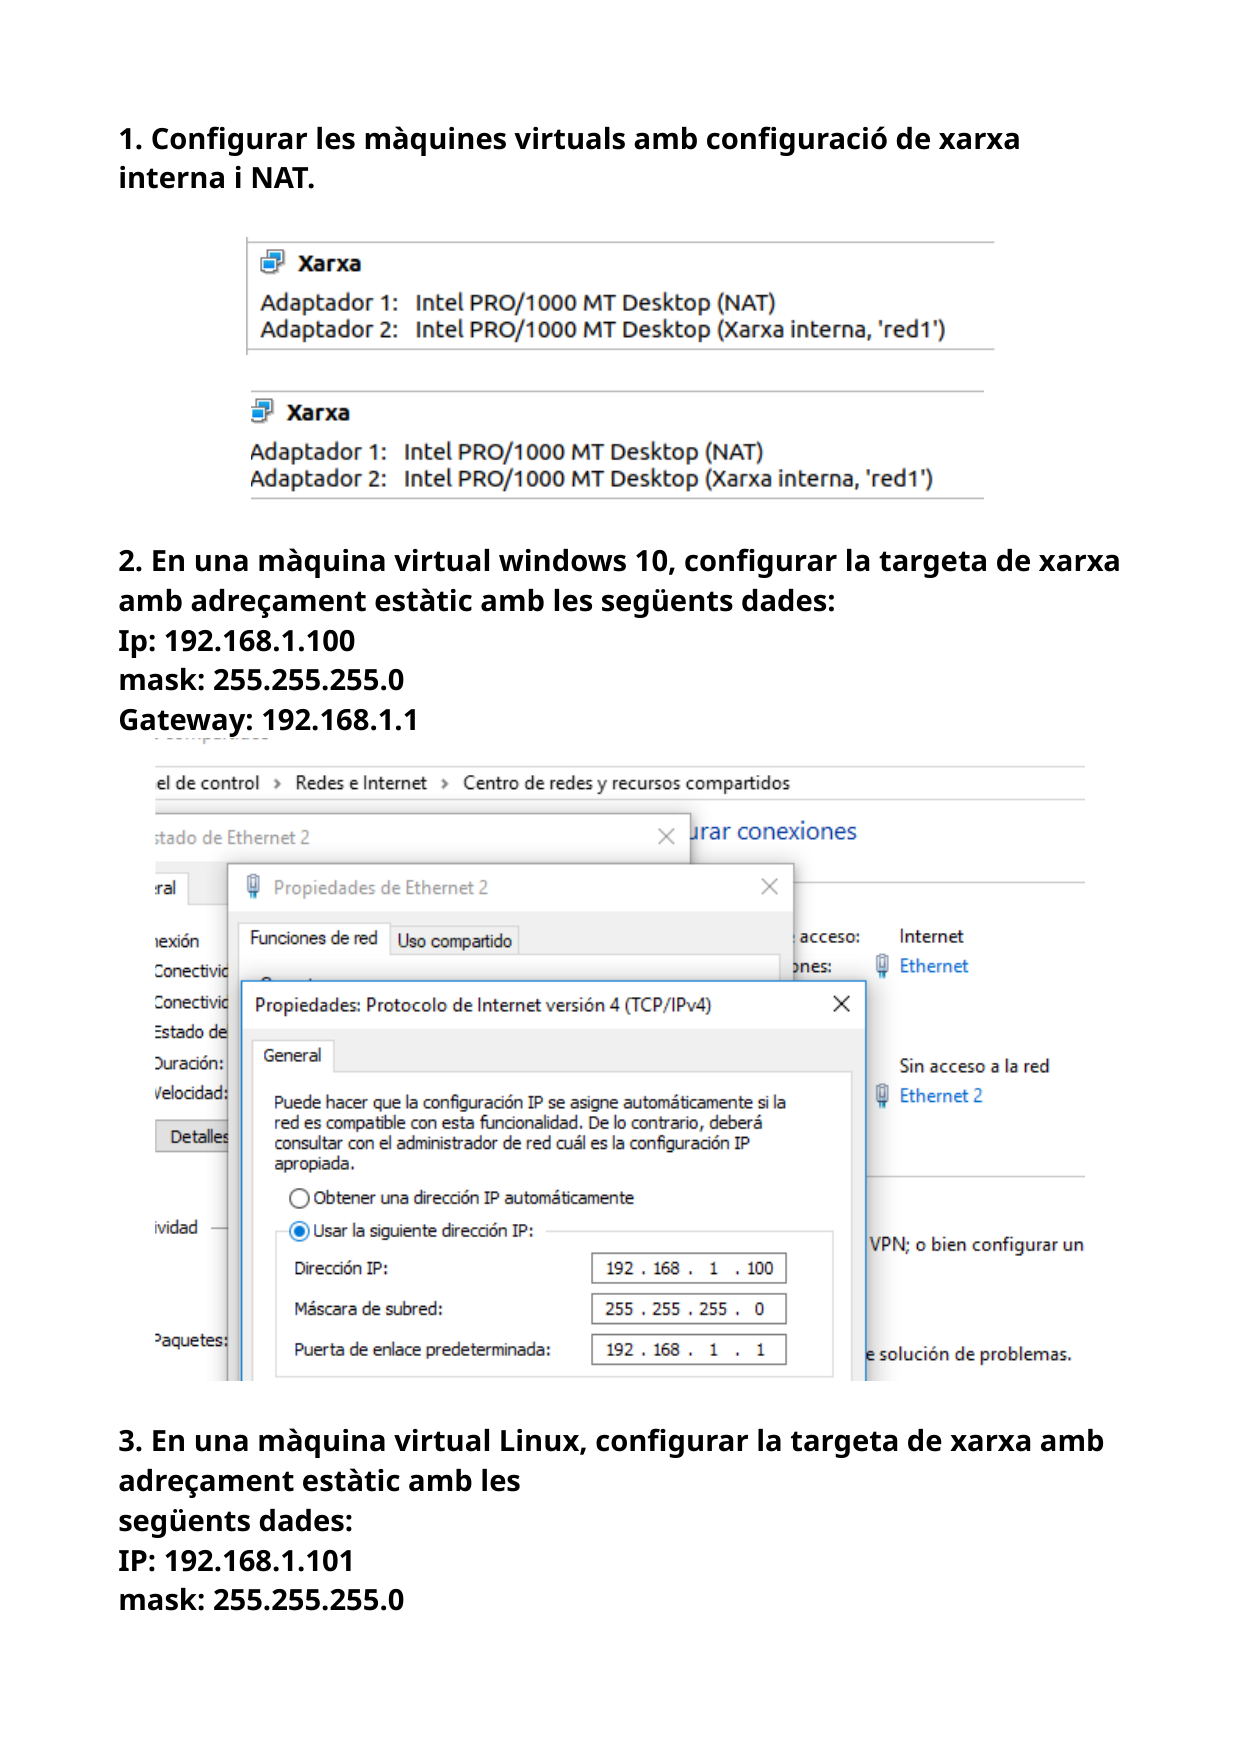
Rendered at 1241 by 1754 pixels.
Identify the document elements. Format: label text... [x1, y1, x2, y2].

text 3. En una màquina virtual Linux, configurar la targeta de xarxa amb adreçament estàtic amb les [118, 1421, 1122, 1500]
text mask: 255.255.255.0 [118, 659, 1122, 699]
text mask: 255.255.255.0 [118, 1579, 1122, 1619]
picture [155, 738, 1085, 1381]
text 1. Configurar les màquines virtuals amb configuració de xarxa interna i NAT. [118, 118, 1122, 197]
text Ip: 192.168.1.100 [118, 620, 1122, 659]
text IP: 192.168.1.101 [118, 1540, 1122, 1579]
picture [246, 237, 995, 355]
picture [251, 383, 984, 501]
text Gateway: 192.168.1.1 [118, 699, 1122, 739]
text 2. En una màquina virtual windows 10, configurar la targeta de xarxa amb adreçament estàtic amb les següents dades: [118, 540, 1122, 620]
text següents dades: [118, 1500, 1122, 1540]
